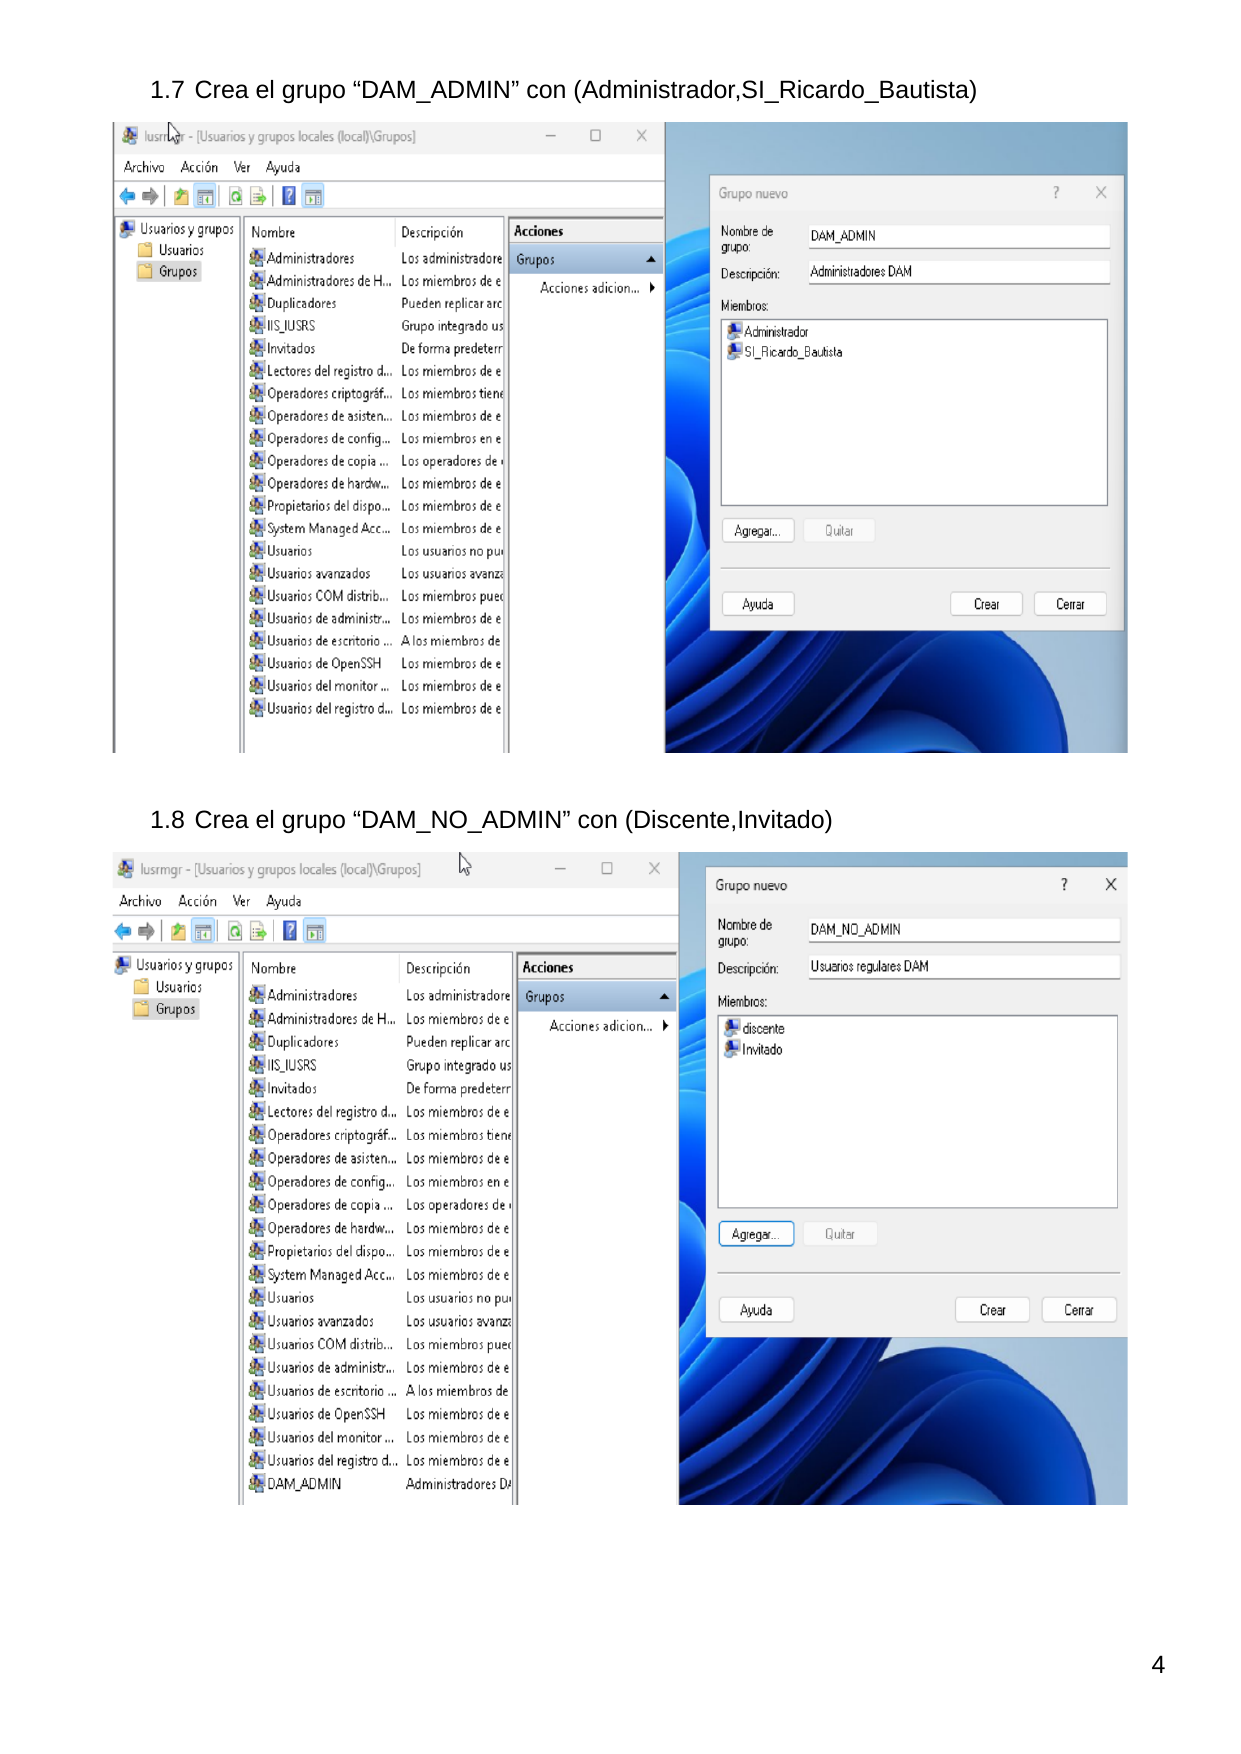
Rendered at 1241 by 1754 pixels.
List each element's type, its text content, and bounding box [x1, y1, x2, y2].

list Crea el grupo “DAM_ADMIN” con (Administrador,SI_Ricardo_Bautista) [150, 75, 1165, 104]
picture [112, 122, 1128, 753]
list Crea el grupo “DAM_NO_ADMIN” con (Discente,Invitado) [150, 805, 1165, 834]
picture [112, 852, 1128, 1505]
